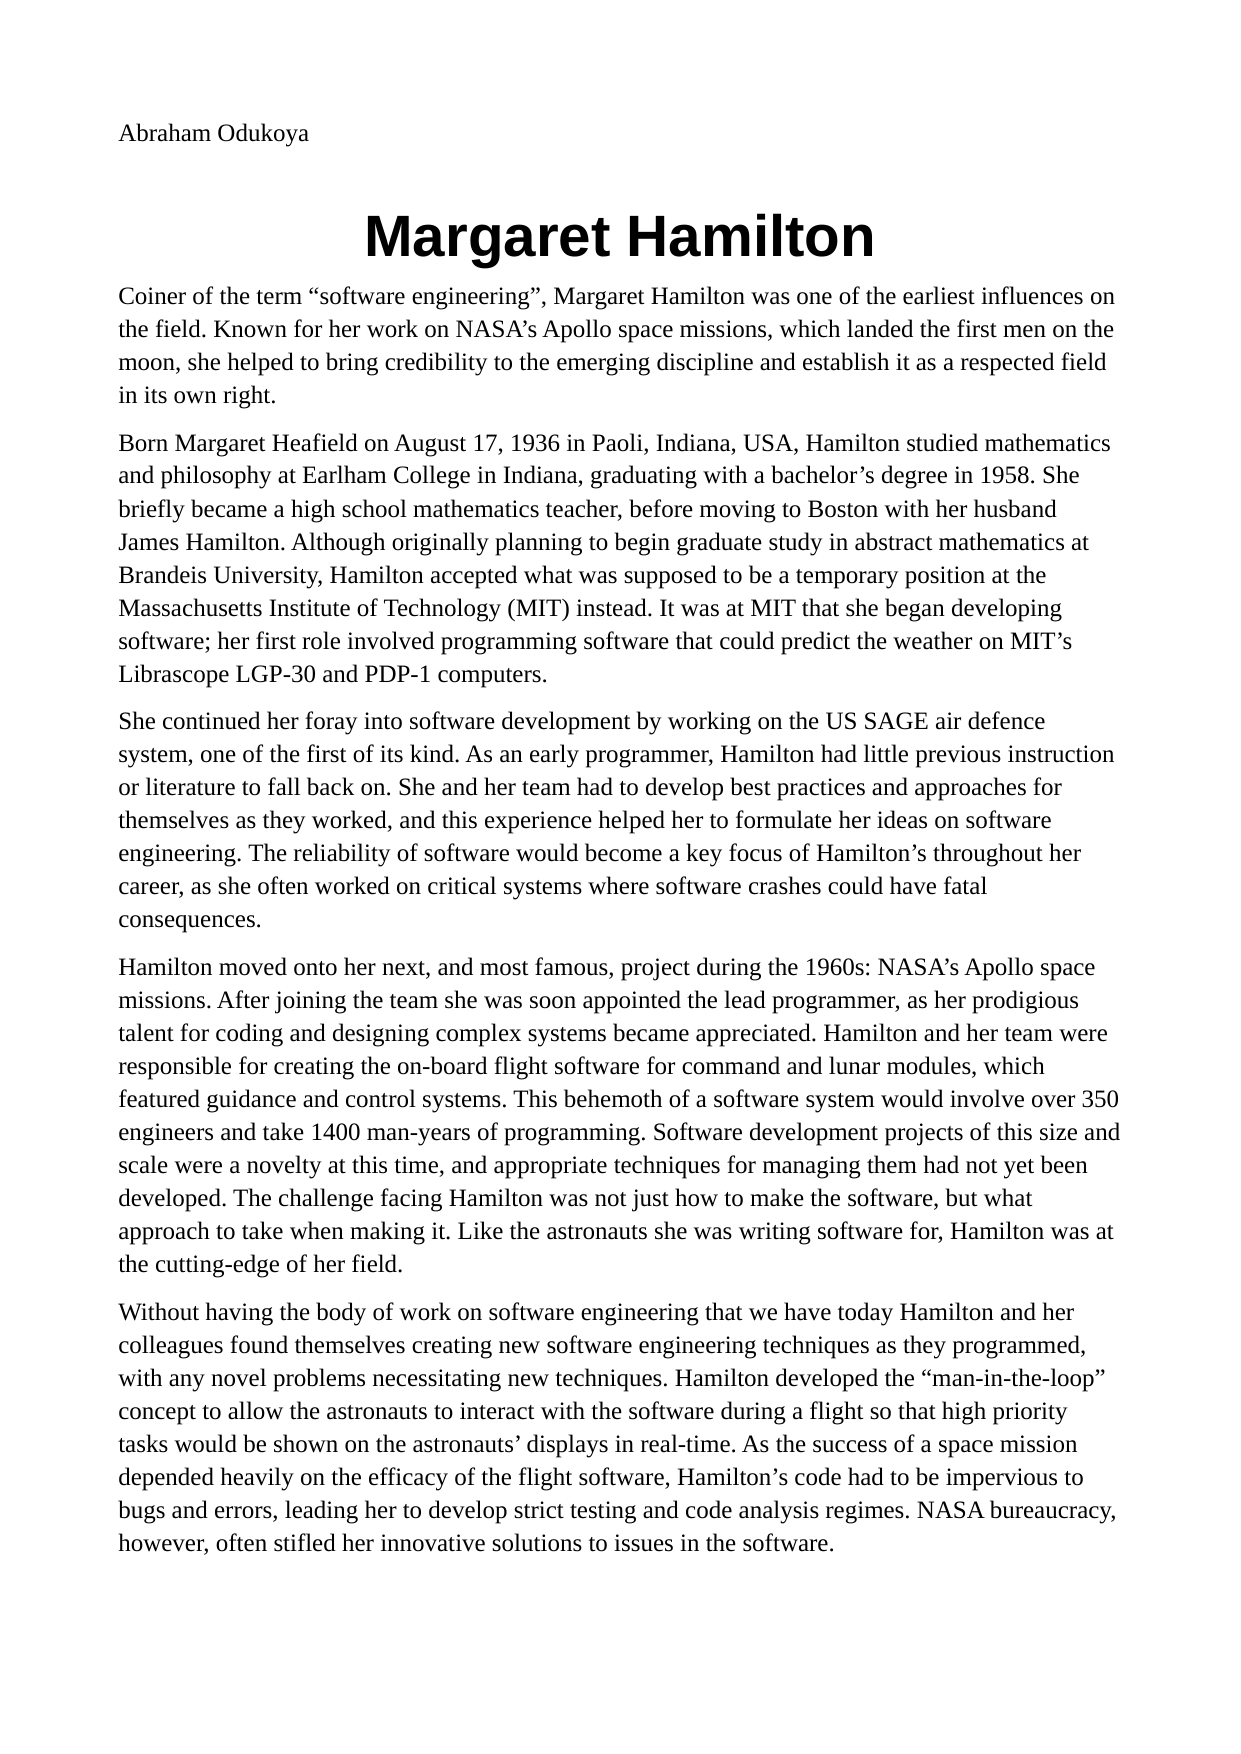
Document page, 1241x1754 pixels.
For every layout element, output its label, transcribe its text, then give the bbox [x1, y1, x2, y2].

text Coiner of the term “software engineering”, Margaret Hamilton was one of the earliest influences on the field. Known for her work on NASA’s Apollo space missions, which landed the first men on the moon, she helped to bring credibility to the emerging discipline and establish it as a respected field in its own right. [118, 281, 1122, 409]
text She continued her foray into software development by working on the US SAGE air defence system, one of the first of its kind. As an early programmer, Hamilton had little previous instruction or literature to fall back on. She and her team had to develop best practices and approaches for themselves as they worked, and this experience helped her to formulate her ideas on software engineering. The reliability of software would become a key focus of Hamilton’s throughout her career, as she often worked on critical systems where software crashes could have fatal consequences. [118, 706, 1122, 933]
title Margaret Hamilton [118, 201, 1122, 268]
text Hamilton moved onto her next, and most famous, project during the 1960s: NASA’s Apollo space missions. After joining the team she was soon appointed the lead programmer, as her prodigious talent for coding and designing complex systems became appreciated. Hamilton and her team were responsible for creating the on-board flight software for command and lunar modules, which featured guidance and control systems. This behemoth of a software system would involve over 350 engineers and take 1400 man-years of programming. Software development projects of this size and scale were a novelty at this time, and appropriate techniques for managing them had not yet been developed. The challenge facing Hamilton was not just how to make the software, but what approach to take when making it. Like the astronauts she was writing software for, Hamilton was at the cutting-edge of her field. [118, 952, 1122, 1278]
text Without having the body of work on software engineering that we have today Hamilton and her colleagues found themselves creating new software engineering techniques as they programmed, with any novel problems necessitating new techniques. Hamilton developed the “man-in-the-loop” concept to allow the astronauts to interact with the software during a flight so that high priority tasks would be shown on the astronauts’ displays in real-time. As the success of a space mission depended heavily on the efficacy of the flight software, Hamilton’s code had to be impervious to bugs and errors, leading her to develop strict testing and code analysis regimes. NASA bureaucracy, however, often stifled her innovative solutions to issues in the software. [118, 1297, 1122, 1557]
text Born Margaret Heafield on August 17, 1936 in Paoli, Indiana, USA, Hamilton studied mathematics and philosophy at Earlham College in Indiana, graduating with a bachelor’s degree in 1958. She briefly became a high school mathematics teacher, before moving to Boston with her husband James Hamilton. Although originally planning to begin graduate study in abstract mathematics at Brandeis University, Hamilton accepted what was supposed to be a temporary position at the Massachusetts Institute of Technology (MIT) instead. It was at MIT that she began developing software; her first role involved programming software that could predict the weather on MIT’s Librascope LGP-30 and PDP-1 computers. [118, 428, 1122, 687]
